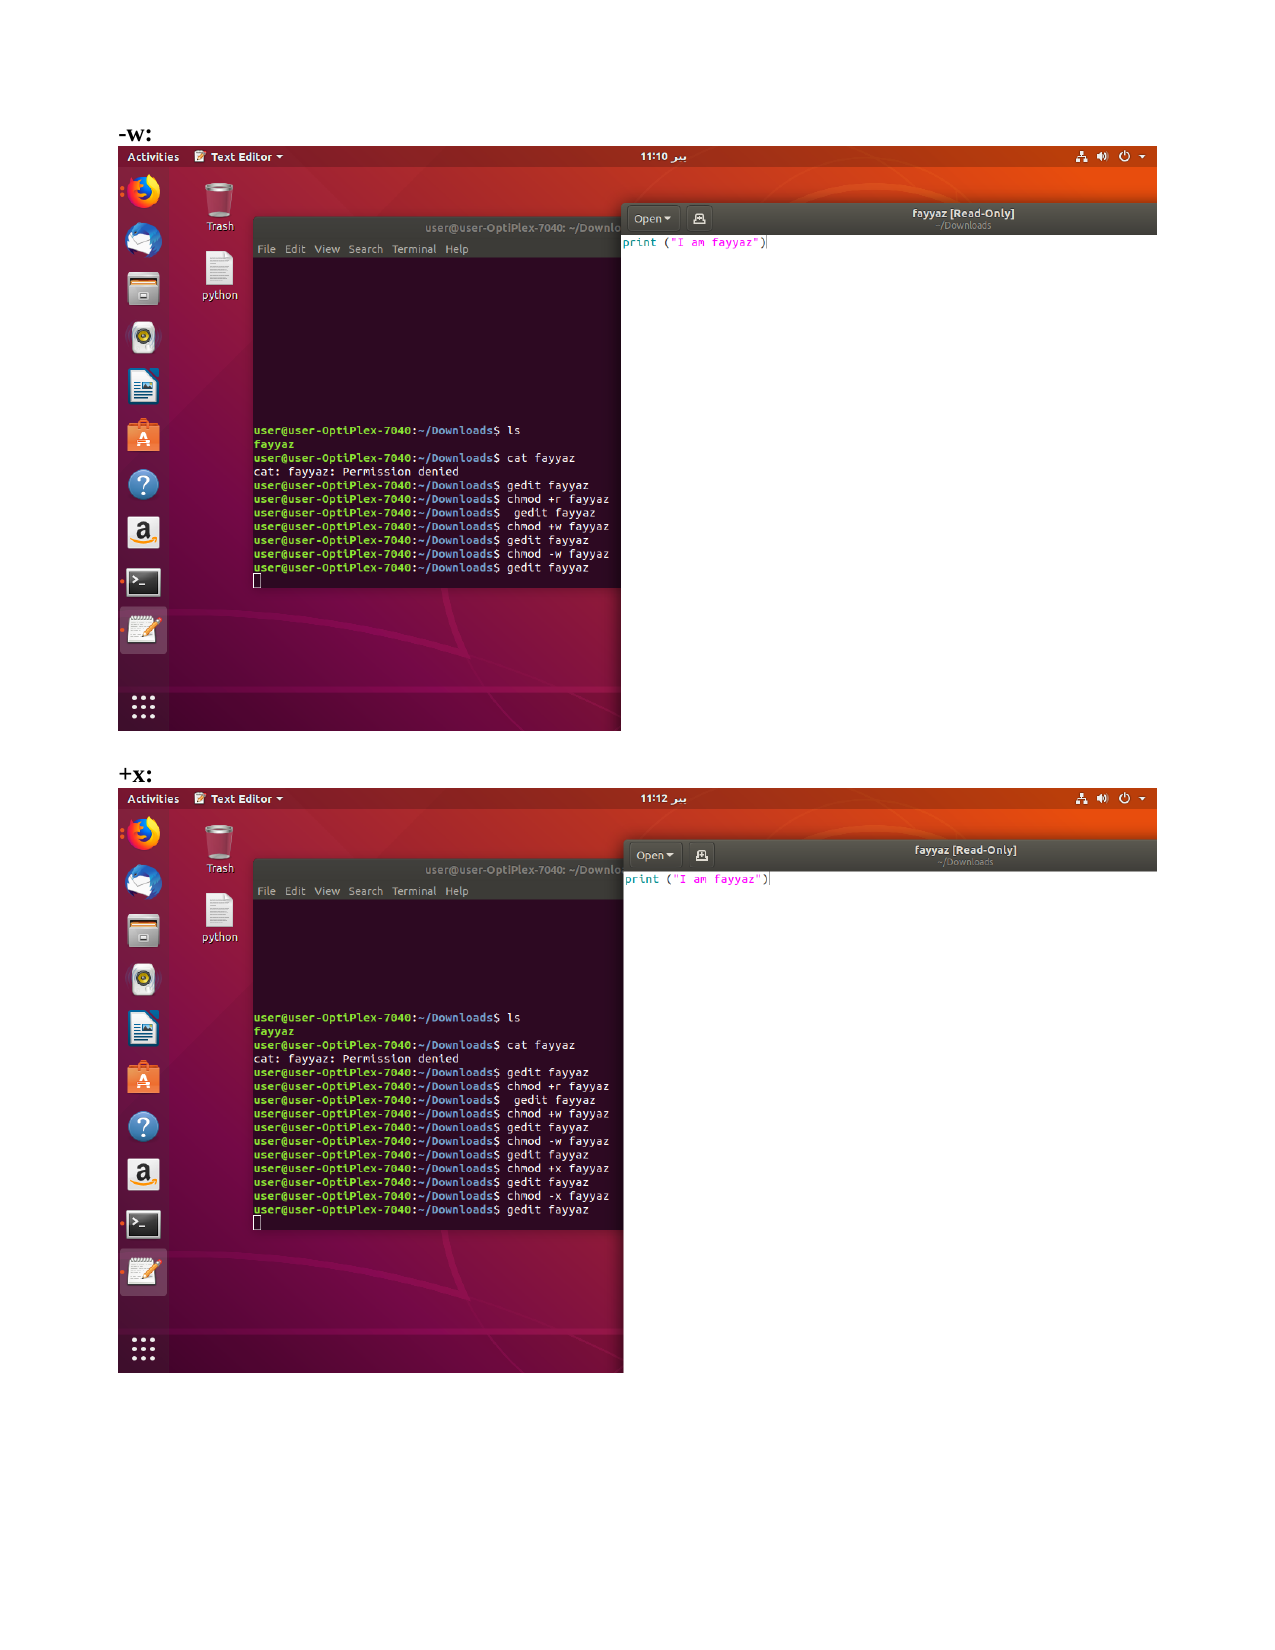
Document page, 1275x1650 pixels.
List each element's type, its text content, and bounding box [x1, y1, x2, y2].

text +x: [118, 759, 1157, 788]
picture [118, 788, 1157, 1373]
text -w: [118, 118, 1157, 146]
picture [118, 146, 1157, 731]
